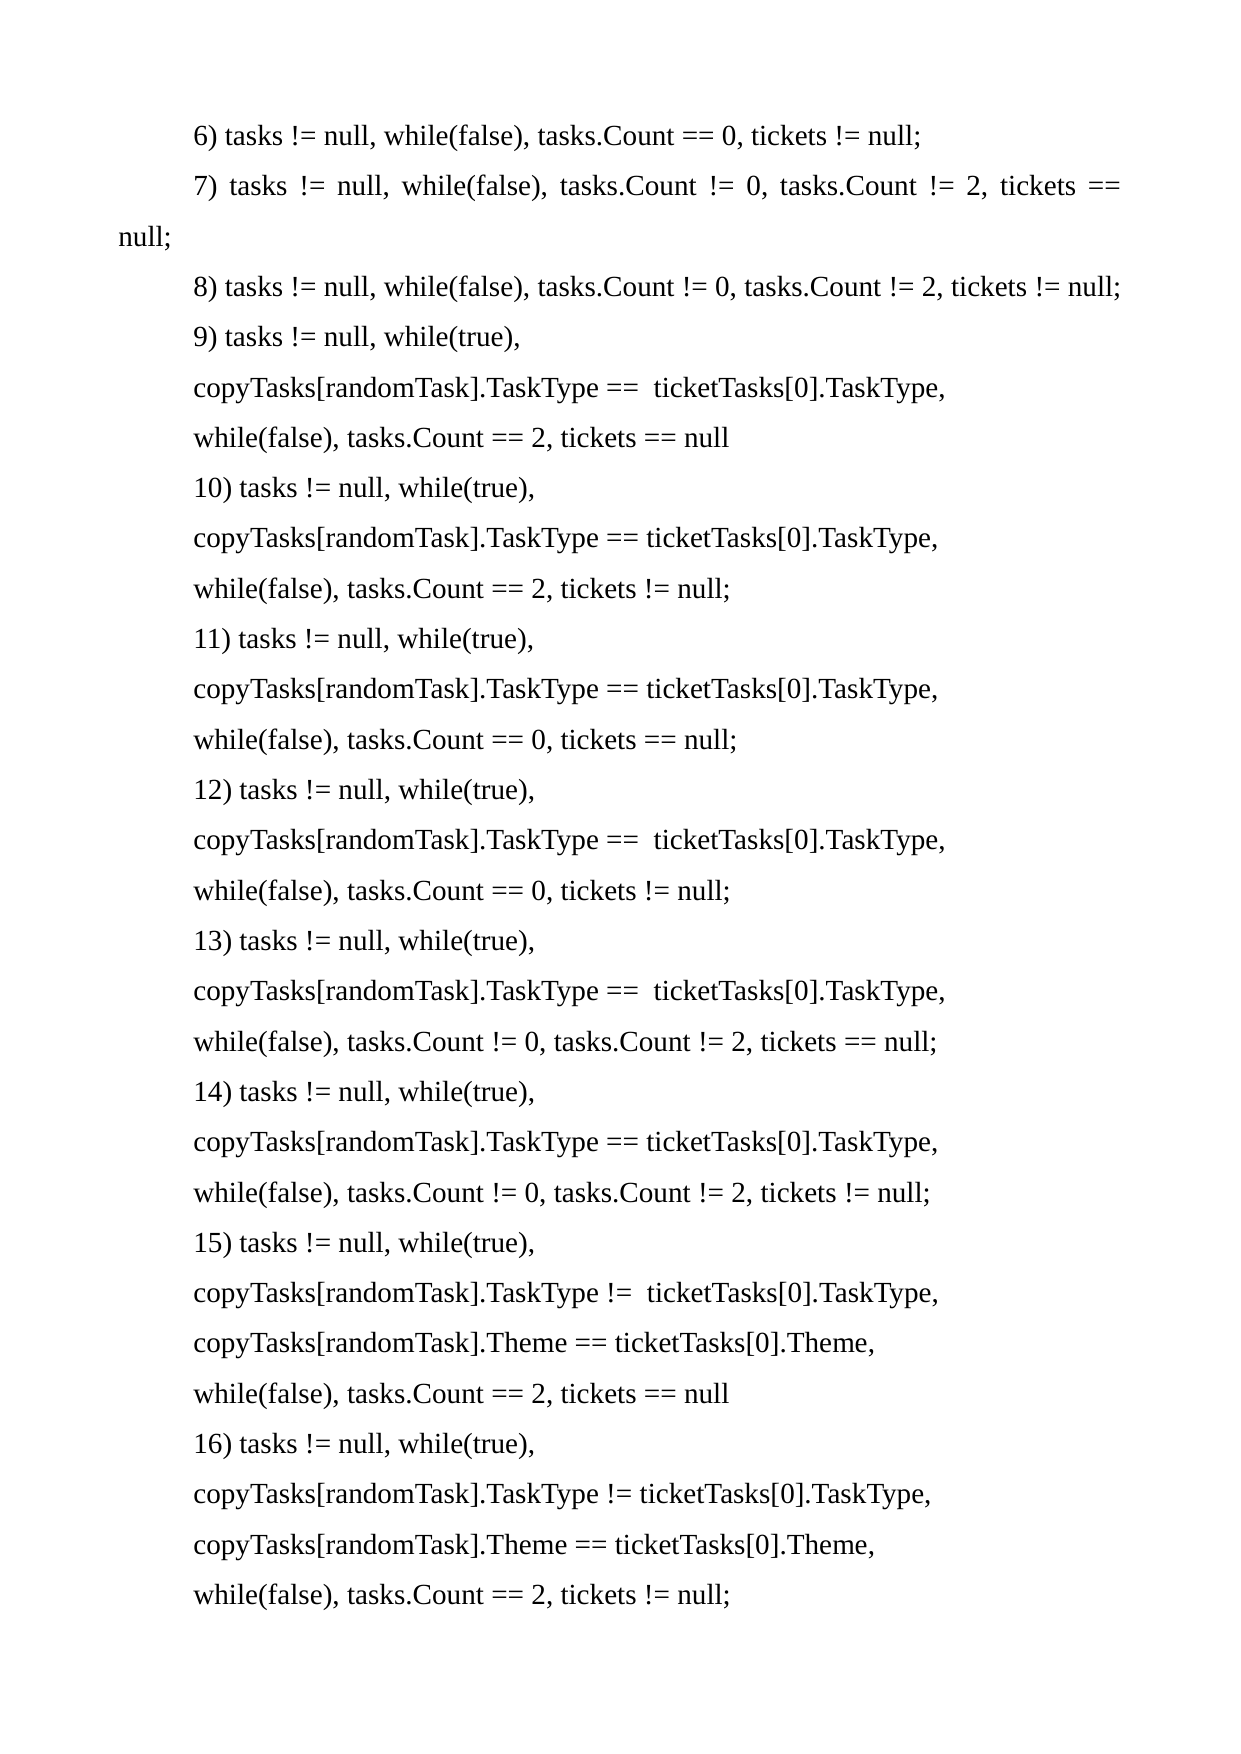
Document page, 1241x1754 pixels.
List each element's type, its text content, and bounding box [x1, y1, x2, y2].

text while(false), tasks.Count != 0, tasks.Count != 2, tickets == null; [118, 1024, 1122, 1057]
text while(false), tasks.Count == 0, tickets != null; [118, 873, 1122, 906]
text 12) tasks != null, while(true), [118, 772, 1122, 806]
text copyTasks[randomTask].TaskType == ticketTasks[0].TaskType, [118, 672, 1122, 705]
text while(false), tasks.Count == 2, tickets == null [118, 420, 1122, 453]
text copyTasks[randomTask].TaskType == ticketTasks[0].TaskType, [118, 973, 1122, 1007]
text copyTasks[randomTask].TaskType == ticketTasks[0].TaskType, [118, 370, 1122, 403]
text 10) tasks != null, while(true), [118, 470, 1122, 504]
text while(false), tasks.Count == 2, tickets != null; [118, 571, 1122, 604]
text while(false), tasks.Count == 2, tickets != null; [118, 1577, 1122, 1611]
text 7) tasks != null, while(false), tasks.Count != 0, tasks.Count != 2, tickets == null; [118, 168, 1122, 252]
text 9) tasks != null, while(true), [118, 319, 1122, 353]
text while(false), tasks.Count == 2, tickets == null [118, 1376, 1122, 1409]
text copyTasks[randomTask].Theme == ticketTasks[0].Theme, [118, 1527, 1122, 1560]
text 14) tasks != null, while(true), [118, 1074, 1122, 1108]
text 8) tasks != null, while(false), tasks.Count != 0, tasks.Count != 2, tickets != null; [118, 269, 1122, 303]
text 13) tasks != null, while(true), [118, 923, 1122, 957]
text while(false), tasks.Count != 0, tasks.Count != 2, tickets != null; [118, 1175, 1122, 1208]
text 16) tasks != null, while(true), [118, 1426, 1122, 1460]
text copyTasks[randomTask].TaskType != ticketTasks[0].TaskType, [118, 1275, 1122, 1309]
text copyTasks[randomTask].TaskType == ticketTasks[0].TaskType, [118, 521, 1122, 554]
text 11) tasks != null, while(true), [118, 621, 1122, 655]
text 6) tasks != null, while(false), tasks.Count == 0, tickets != null; [118, 118, 1122, 152]
text while(false), tasks.Count == 0, tickets == null; [118, 722, 1122, 755]
text copyTasks[randomTask].TaskType == ticketTasks[0].TaskType, [118, 1124, 1122, 1158]
text copyTasks[randomTask].Theme == ticketTasks[0].Theme, [118, 1326, 1122, 1359]
text 15) tasks != null, while(true), [118, 1225, 1122, 1258]
text copyTasks[randomTask].TaskType != ticketTasks[0].TaskType, [118, 1477, 1122, 1510]
text copyTasks[randomTask].TaskType == ticketTasks[0].TaskType, [118, 822, 1122, 856]
